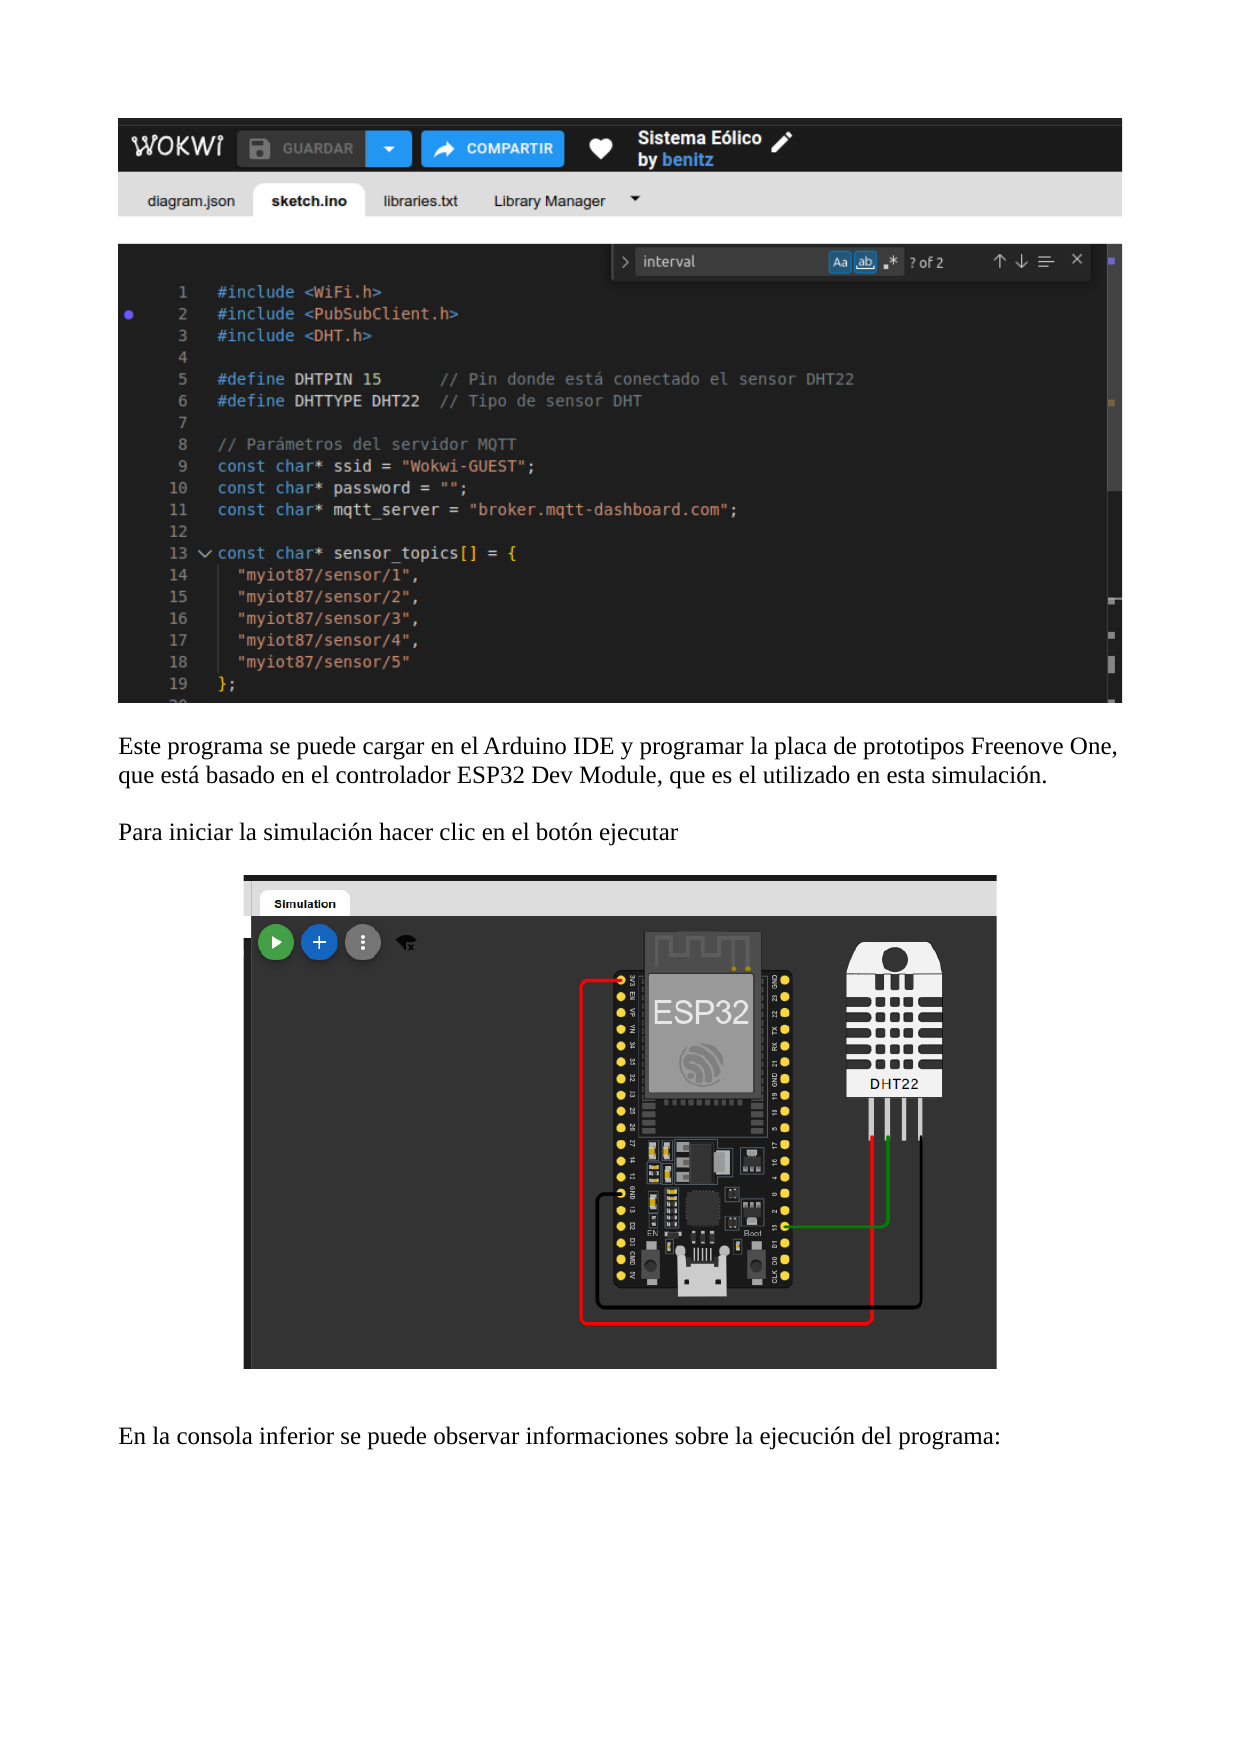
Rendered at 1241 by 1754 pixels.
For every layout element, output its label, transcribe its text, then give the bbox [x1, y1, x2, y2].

text Este programa se puede cargar en el Arduino IDE y programar la placa de prototipos Freenove One, que está basado en el controlador ESP32 Dev Module, que es el utilizado en esta simulación. Para iniciar la simulación hacer clic en el botón ejecutar [118, 731, 1122, 846]
picture [118, 118, 1123, 703]
picture [243, 875, 997, 1369]
text En la consola inferior se puede observar informaciones sobre la ejecución del programa: [118, 1421, 1122, 1507]
